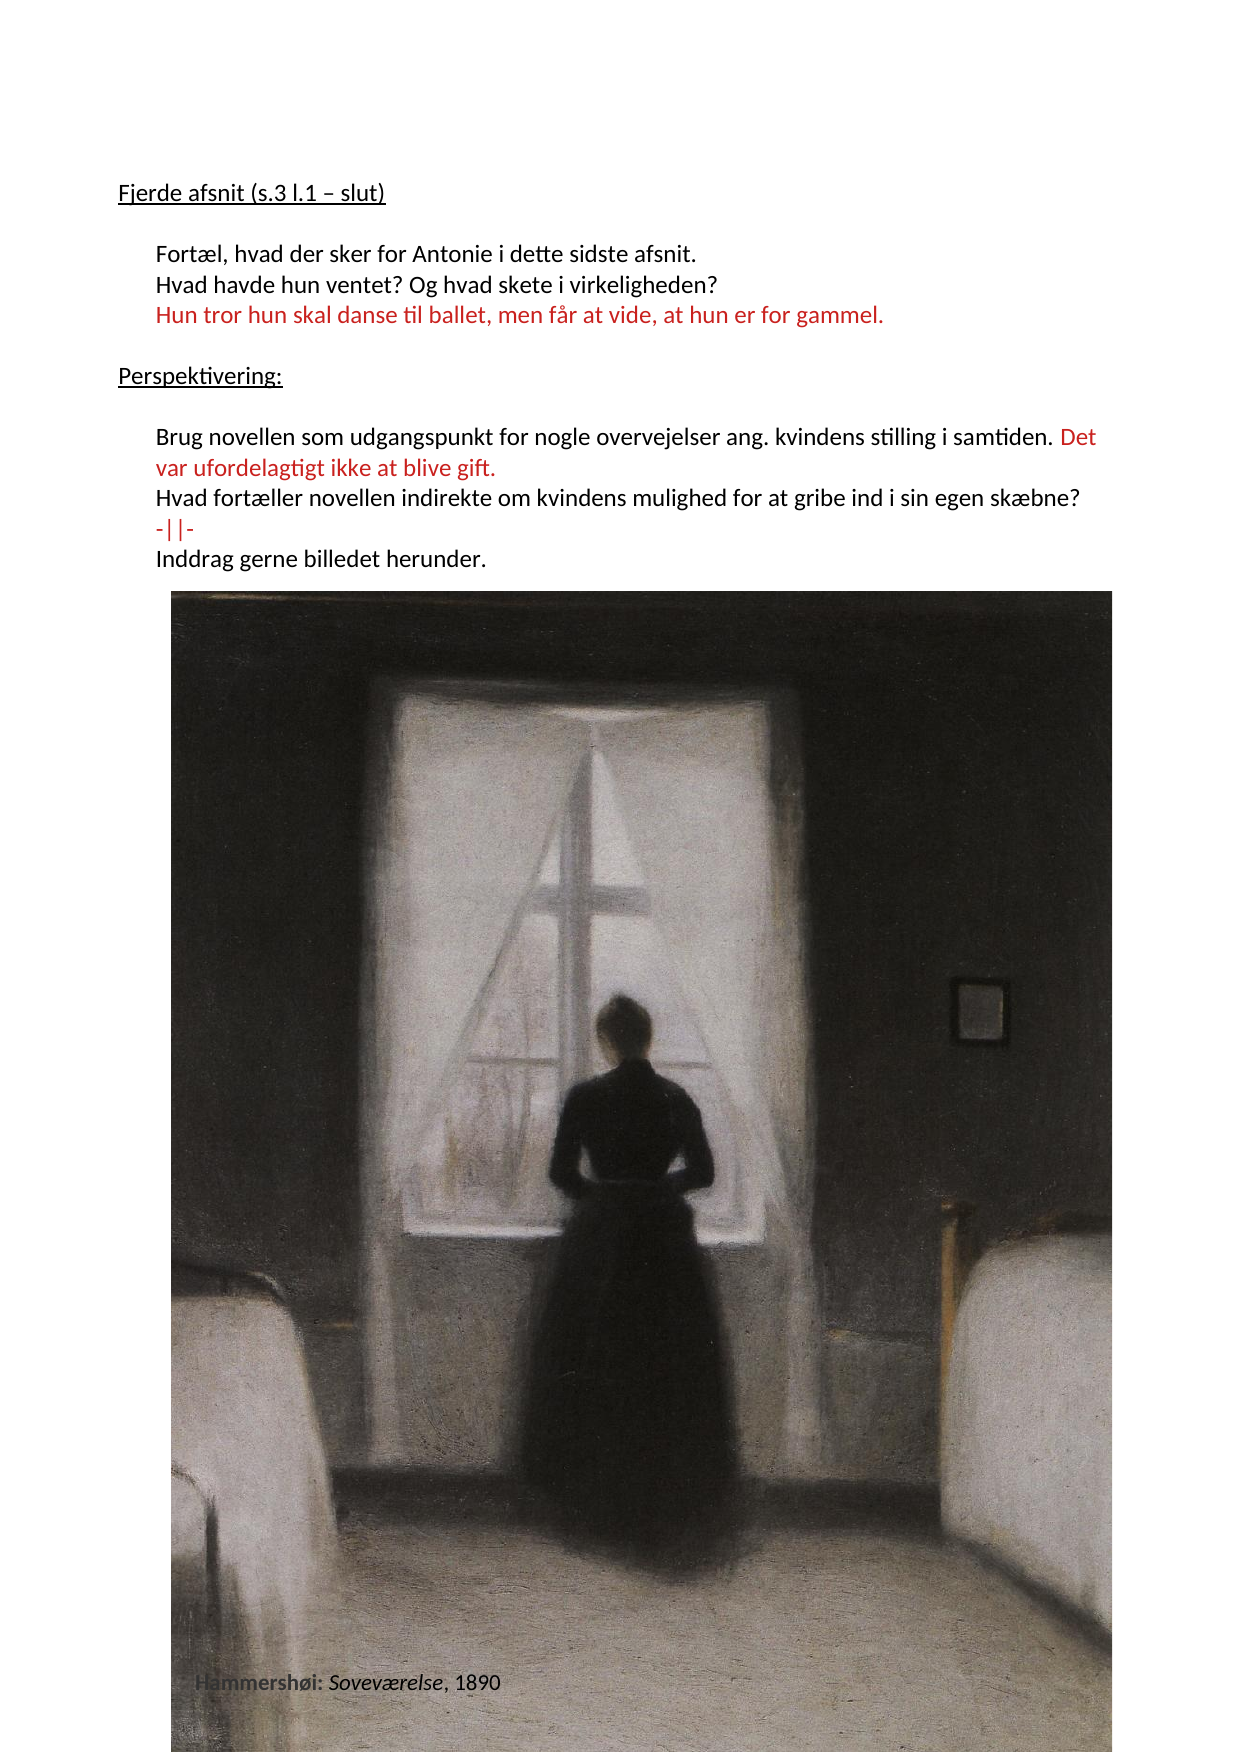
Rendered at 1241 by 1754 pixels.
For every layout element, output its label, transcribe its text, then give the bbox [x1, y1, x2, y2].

text Hvad fortæller novellen indirekte om kvindens mulighed for at gribe ind i sin egen skæbne? -||- [156, 482, 1122, 543]
text Hammershøi: Soveværelse, 1890 [189, 1668, 741, 1696]
text Inddrag gerne billedet herunder. [156, 543, 1122, 574]
text Perspektivering: [118, 360, 1122, 391]
text Hvad havde hun ventet? Og hvad skete i virkeligheden? [156, 269, 1122, 299]
text Brug novellen som udgangspunkt for nogle overvejelser ang. kvindens stilling i samtiden. Det var ufordelagtigt ikke at blive gift. [156, 421, 1122, 482]
text Fjerde afsnit (s.3 l.1 – slut) [118, 177, 1122, 208]
text Fortæl, hvad der sker for Antonie i dette sidste afsnit. [156, 238, 1122, 269]
picture [171, 591, 1113, 1754]
text Hun tror hun skal danse til ballet, men får at vide, at hun er for gammel. [156, 299, 1122, 330]
